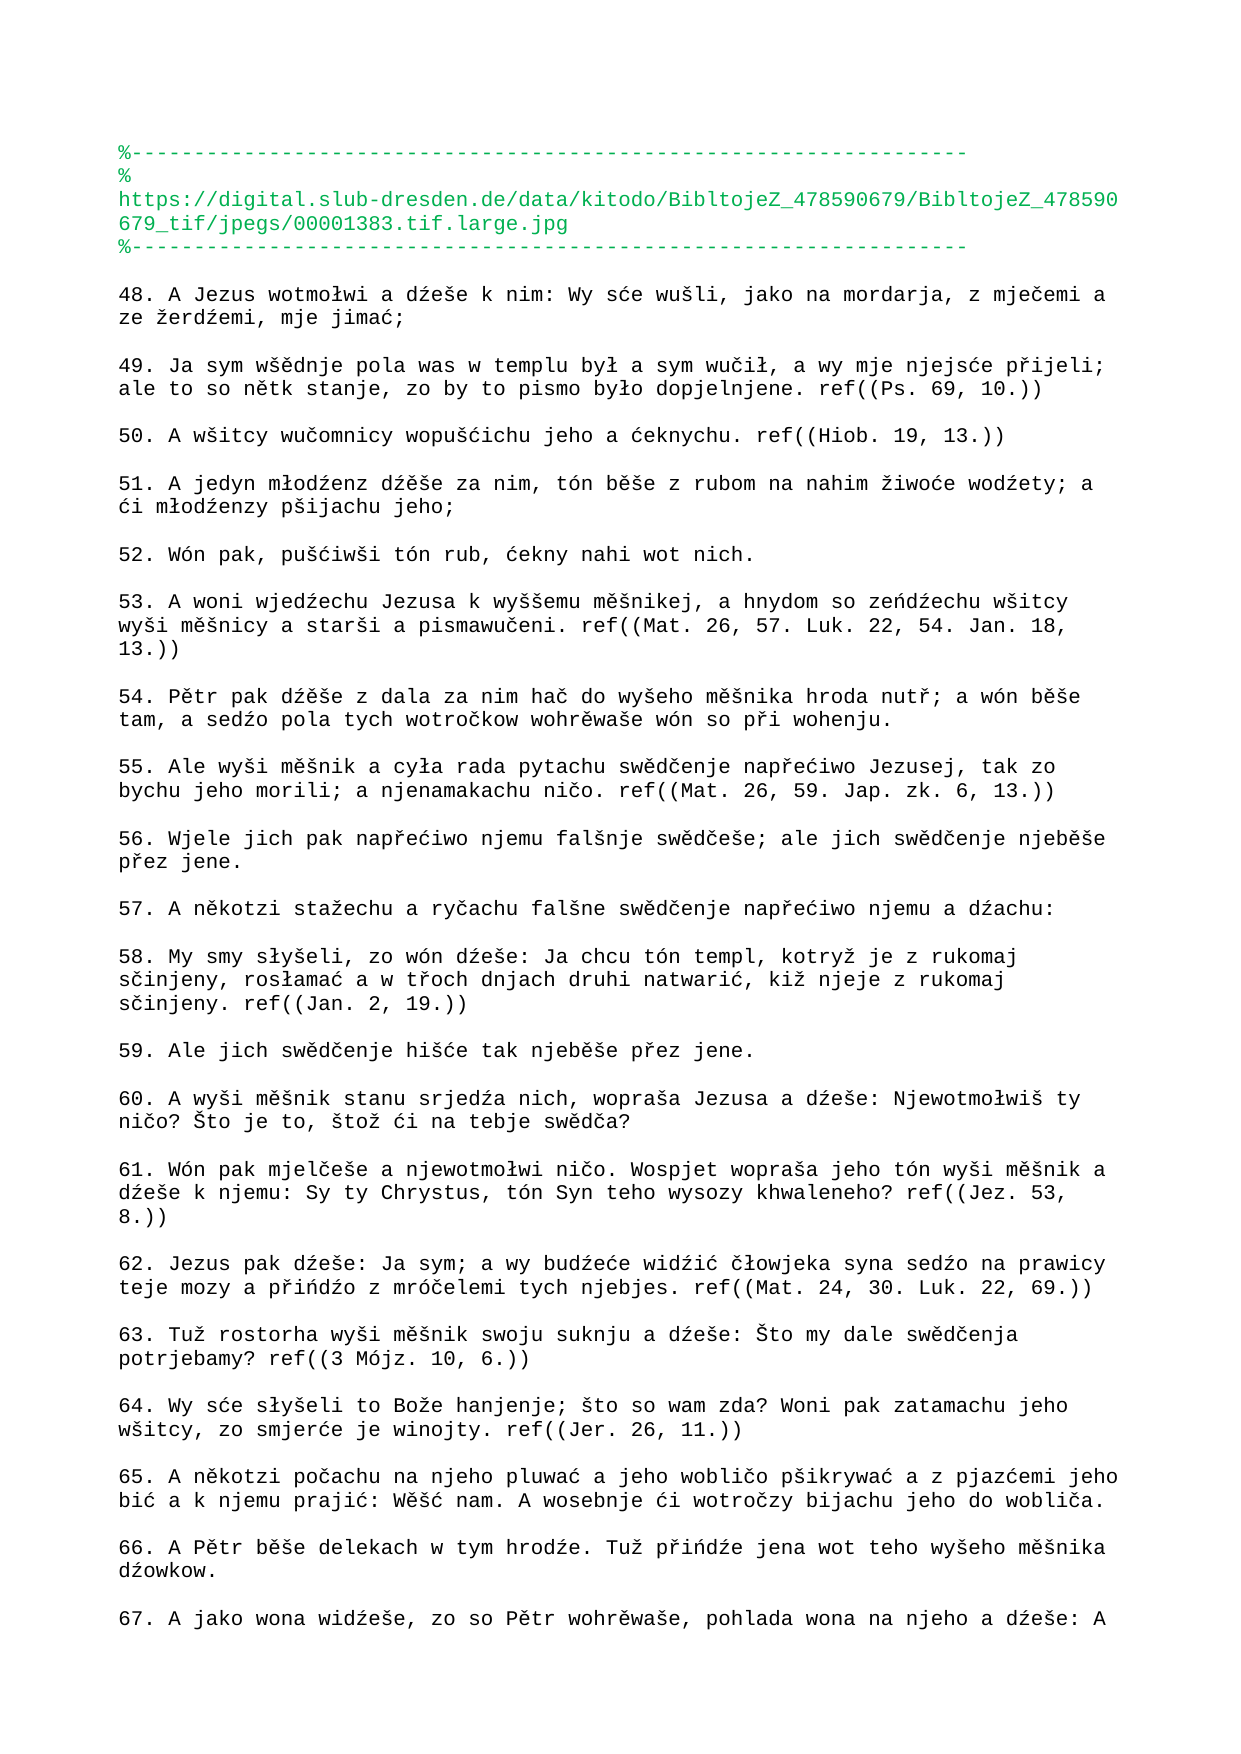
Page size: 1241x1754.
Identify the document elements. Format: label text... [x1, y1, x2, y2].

text 67. A jako wona widźeše, zo so Pětr wohrěwaše, pohlada wona na njeho a dźeše: A [118, 1608, 1122, 1631]
text 63. Tuž rostorha wyši měšnik swoju suknju a dźeše: Što my dale swědčenja potrjebamy? ref((3 Mójz. 10, 6.)) [118, 1324, 1122, 1371]
text 50. A wšitcy wučomnicy wopušćichu jeho a ćeknychu. ref((Hiob. 19, 13.)) [118, 426, 1122, 449]
text 52. Wón pak, pušćiwši tón rub, ćekny nahi wot nich. [118, 544, 1122, 567]
text 59. Ale jich swědčenje hišće tak njeběše přez jene. [118, 1040, 1122, 1064]
text 60. A wyši měšnik stanu srjedźa nich, wopraša Jezusa a dźeše: Njewotmołwiš ty ničo? Što je to, štož ći na tebje swědča? [118, 1088, 1122, 1135]
text 58. My smy słyšeli, zo wón dźeše: Ja chcu tón templ, kotryž je z rukomaj sčinjeny, rosłamać a w třoch dnjach druhi natwarić, kiž njeje z rukomaj sčinjeny. ref((Jan. 2, 19.)) [118, 946, 1122, 1017]
text 49. Ja sym wšědnje pola was w templu był a sym wučił, a wy mje njejsće přijeli; ale to so nětk stanje, zo by to pismo było dopjelnjene. ref((Ps. 69, 10.)) [118, 354, 1122, 402]
text 56. Wjele jich pak napřećiwo njemu falšnje swědčeše; ale jich swědčenje njeběše přez jene. [118, 827, 1122, 875]
text 62. Jezus pak dźeše: Ja sym; a wy budźeće widźić čłowjeka syna sedźo na prawicy teje mozy a přińdźo z mróčelemi tych njebjes. ref((Mat. 24, 30. Luk. 22, 69.)) [118, 1253, 1122, 1300]
text 53. A woni wjedźechu Jezusa k wyššemu měšnikej, a hnydom so zeńdźechu wšitcy wyši měšnicy a starši a pismawučeni. ref((Mat. 26, 57. Luk. 22, 54. Jan. 18, 13.)) [118, 591, 1122, 662]
text 55. Ale wyši měšnik a cyła rada pytachu swědčenje napřećiwo Jezusej, tak zo bychu jeho morili; a njenamakachu ničo. ref((Mat. 26, 59. Jap. zk. 6, 13.)) [118, 757, 1122, 804]
text % https://digital.slub-dresden.de/data/kitodo/BibltojeZ_478590679/BibltojeZ_478590679_tif/jpegs/00001383.tif.large.jpg %------------------------------------------------------------------- [118, 165, 1122, 260]
text 64. Wy sće słyšeli to Bože hanjenje; što so wam zda? Woni pak zatamachu jeho wšitcy, zo smjerće je winojty. ref((Jer. 26, 11.)) [118, 1395, 1122, 1442]
text %------------------------------------------------------------------- [118, 142, 1122, 165]
text 48. A Jezus wotmołwi a dźeše k nim: Wy sće wušli, jako na mordarja, z mječemi a ze žerdźemi, mje jimać; [118, 284, 1122, 331]
text 61. Wón pak mjelčeše a njewotmołwi ničo. Wospjet wopraša jeho tón wyši měšnik a dźeše k njemu: Sy ty Chrystus, tón Syn teho wysozy khwaleneho? ref((Jez. 53, 8.)) [118, 1158, 1122, 1229]
text 65. A někotzi počachu na njeho pluwać a jeho wobličo pšikrywać a z pjazćemi jeho bić a k njemu prajić: Wěšć nam. A wosebnje ći wotročzy bijachu jeho do wobliča. [118, 1466, 1122, 1513]
text 51. A jedyn młodźenz dźěše za nim, tón běše z rubom na nahim žiwoće wodźety; a ći młodźenzy pšijachu jeho; [118, 473, 1122, 520]
text 54. Pětr pak dźěše z dala za nim hač do wyšeho měšnika hroda nutř; a wón běše tam, a sedźo pola tych wotročkow wohrěwaše wón so při wohenju. [118, 686, 1122, 733]
text 57. A někotzi stažechu a ryčachu falšne swědčenje napřećiwo njemu a dźachu: [118, 898, 1122, 922]
text 66. A Pětr běše delekach w tym hrodźe. Tuž přińdźe jena wot teho wyšeho měšnika dźowkow. [118, 1537, 1122, 1584]
